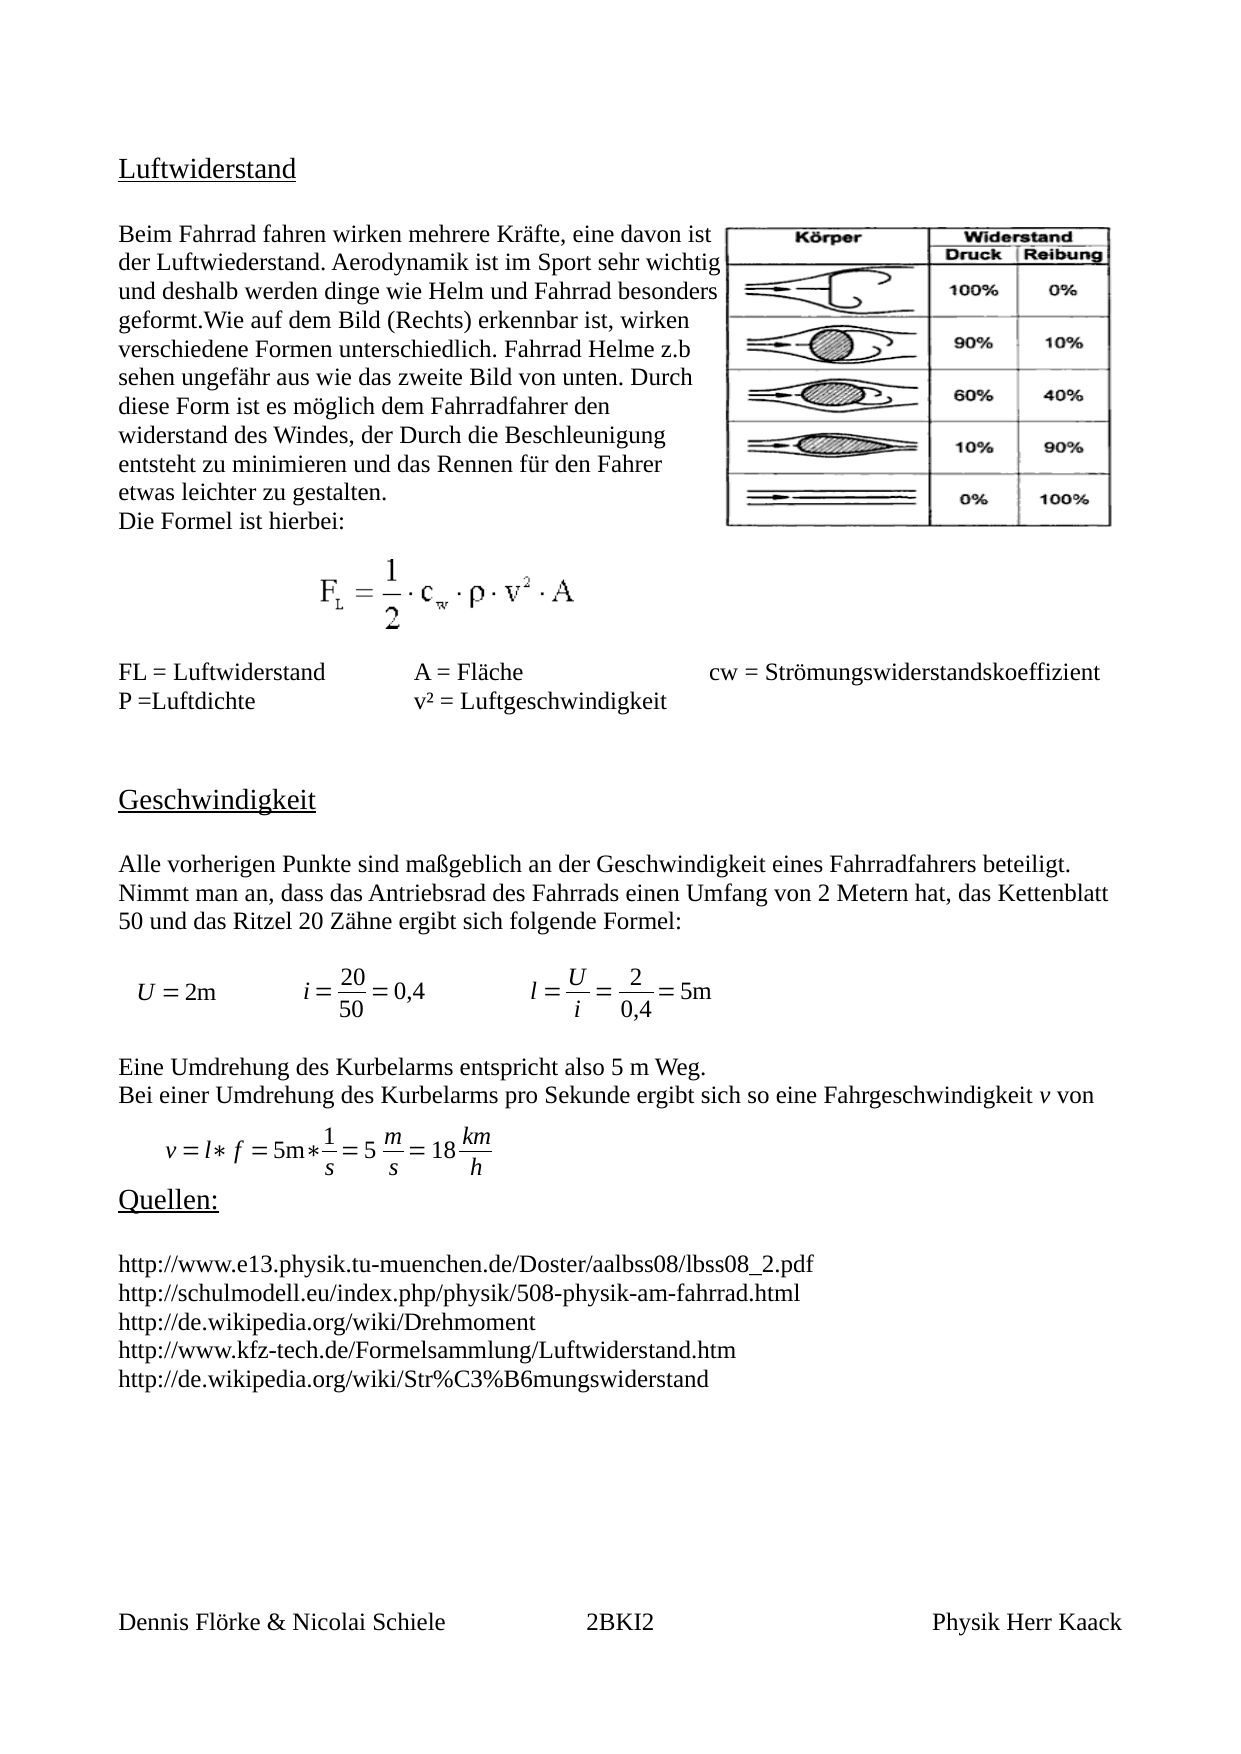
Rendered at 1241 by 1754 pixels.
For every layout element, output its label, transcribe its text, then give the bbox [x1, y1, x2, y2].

picture [722, 222, 1113, 531]
text http://de.wikipedia.org/wiki/Str%C3%B6mungswiderstand [118, 1364, 1122, 1393]
text Luftwiderstand [118, 152, 1122, 185]
text Beim Fahrrad fahren wirken mehrere Kräfte, eine davon ist der Luftwiederstand. Aerodynamik ist im Sport sehr wichtig und deshalb werden dinge wie Helm und Fahrrad besonders geformt.Wie auf dem Bild (Rechts) erkennbar ist, wirken verschiedene Formen unterschiedlich. Fahrrad Helme z.b sehen ungefähr aus wie das zweite Bild von unten. Durch diese Form ist es möglich dem Fahrradfahrer den widerstand des Windes, der Durch die Beschleunigung entsteht zu minimieren und das Rennen für den Fahrer [118, 219, 1122, 477]
text Alle vorherigen Punkte sind maßgeblich an der Geschwindigkeit eines Fahrradfahrers beteiligt. [118, 849, 1122, 878]
text Die Formel ist hierbei: [118, 506, 1122, 535]
text FL = Luftwiderstand A = Fläche cw = Strömungswiderstandskoeffizient P =Luftdichte v² = Luftgeschwindigkeit [118, 657, 1122, 715]
text http://de.wikipedia.org/wiki/Drehmoment [118, 1307, 1122, 1335]
text http://www.kfz-tech.de/Formelsammlung/Luftwiderstand.htm [118, 1335, 1122, 1364]
text Bei einer Umdrehung des Kurbelarms pro Sekunde ergibt sich so eine Fahrgeschwindigkeit v von [118, 1080, 1122, 1109]
text etwas leichter zu gestalten. [118, 477, 722, 506]
text http://schulmodell.eu/index.php/physik/508-physik-am-fahrrad.html [118, 1278, 1122, 1307]
picture [320, 559, 574, 629]
text Eine Umdrehung des Kurbelarms entspricht also 5 m Weg. [118, 1052, 1122, 1080]
text Nimmt man an, dass das Antriebsrad des Fahrrads einen Umfang von 2 Metern hat, das Kettenblatt 50 und das Ritzel 20 Zähne ergibt sich folgende Formel: [118, 878, 1122, 935]
text Quellen: [118, 1182, 1122, 1216]
text http://www.e13.physik.tu-muenchen.de/Doster/aalbss08/lbss08_2.pdf [118, 1249, 1122, 1278]
text Geschwindigkeit [118, 782, 1122, 815]
